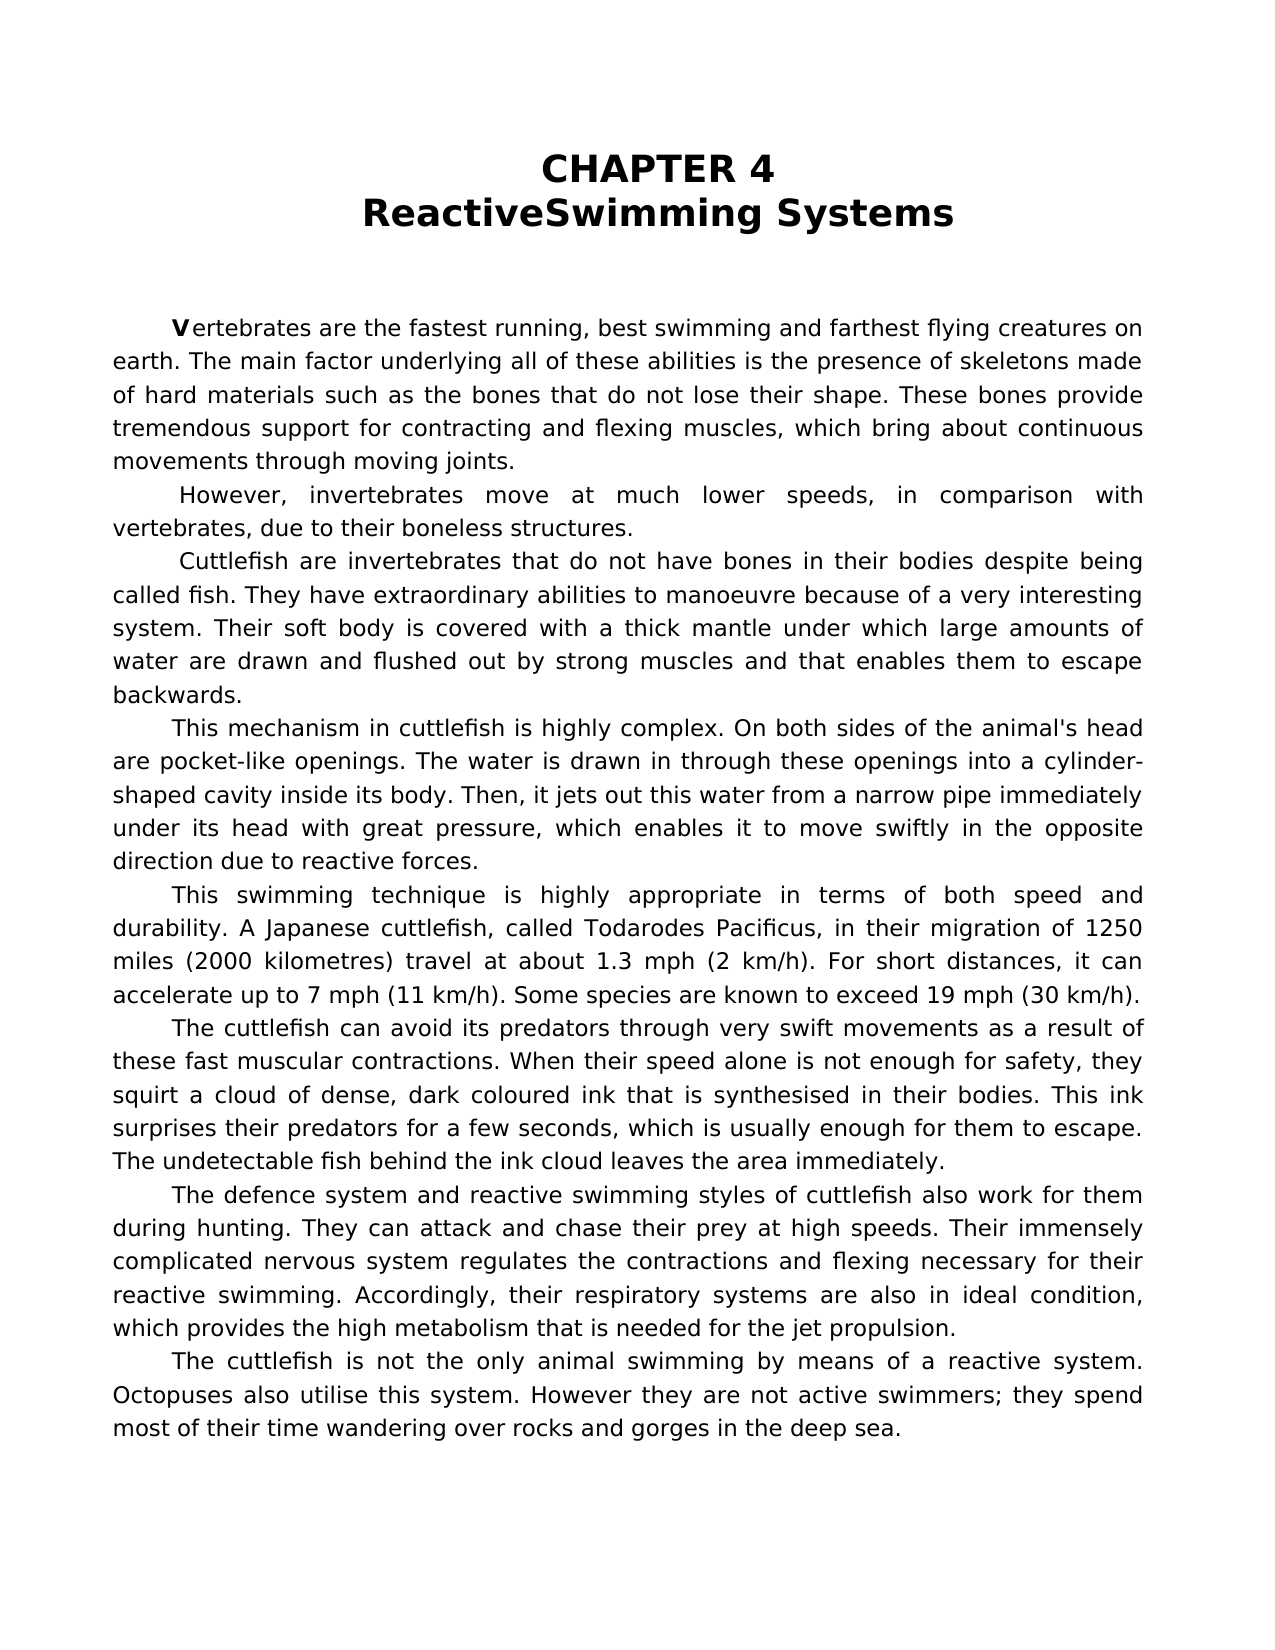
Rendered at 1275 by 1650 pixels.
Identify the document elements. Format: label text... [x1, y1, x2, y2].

text ReactiveSwimming Systems [112, 191, 1145, 235]
text The cuttlefish can avoid its predators through very swift movements as a result of these fast muscular contractions. When their speed alone is not enough for safety, they squirt a cloud of dense, dark coloured ink that is synthesised in their bodies. This ink surprises their predators for a few seconds, which is usually enough for them to escape. The undetectable fish behind the ink cloud leaves the area immediately. [112, 1010, 1145, 1176]
text Vertebrates are the fastest running, best swimming and farthest flying creatures on earth. The main factor underlying all of these abilities is the presence of skeletons made of hard materials such as the bones that do not lose their shape. These bones provide tremendous support for contracting and flexing muscles, which bring about continuous movements through moving joints. [112, 310, 1145, 476]
text Cuttlefish are invertebrates that do not have bones in their bodies despite being called fish. They have extraordinary abilities to manoeuvre because of a very interesting system. Their soft body is covered with a thick mantle under which large amounts of water are drawn and flushed out by strong muscles and that enables them to escape backwards. [112, 543, 1145, 710]
text The cuttlefish is not the only animal swimming by means of a reactive system. Octopuses also utilise this system. However they are not active swimmers; they spend most of their time wandering over rocks and gorges in the deep sea. [112, 1343, 1145, 1443]
text This swimming technique is highly appropriate in terms of both speed and durability. A Japanese cuttlefish, called Todarodes Pacificus, in their migration of 1250 miles (2000 kilometres) travel at about 1.3 mph (2 km/h). For short distances, it can accelerate up to 7 mph (11 km/h). Some species are known to exceed 19 mph (30 km/h). [112, 876, 1145, 1010]
text CHAPTER 4 [112, 148, 1145, 191]
text This mechanism in cuttlefish is highly complex. On both sides of the animal's head are pocket-like openings. The water is drawn in through these openings into a cylinder-shaped cavity inside its body. Then, it jets out this water from a narrow pipe immediately under its head with great pressure, which enables it to move swiftly in the opposite direction due to reactive forces. [112, 710, 1145, 876]
text The defence system and reactive swimming styles of cuttlefish also work for them during hunting. They can attack and chase their prey at high speeds. Their immensely complicated nervous system regulates the contractions and flexing necessary for their reactive swimming. Accordingly, their respiratory systems are also in ideal condition, which provides the high metabolism that is needed for the jet propulsion. [112, 1176, 1145, 1343]
text However, invertebrates move at much lower speeds, in comparison with vertebrates, due to their boneless structures. [112, 476, 1145, 543]
